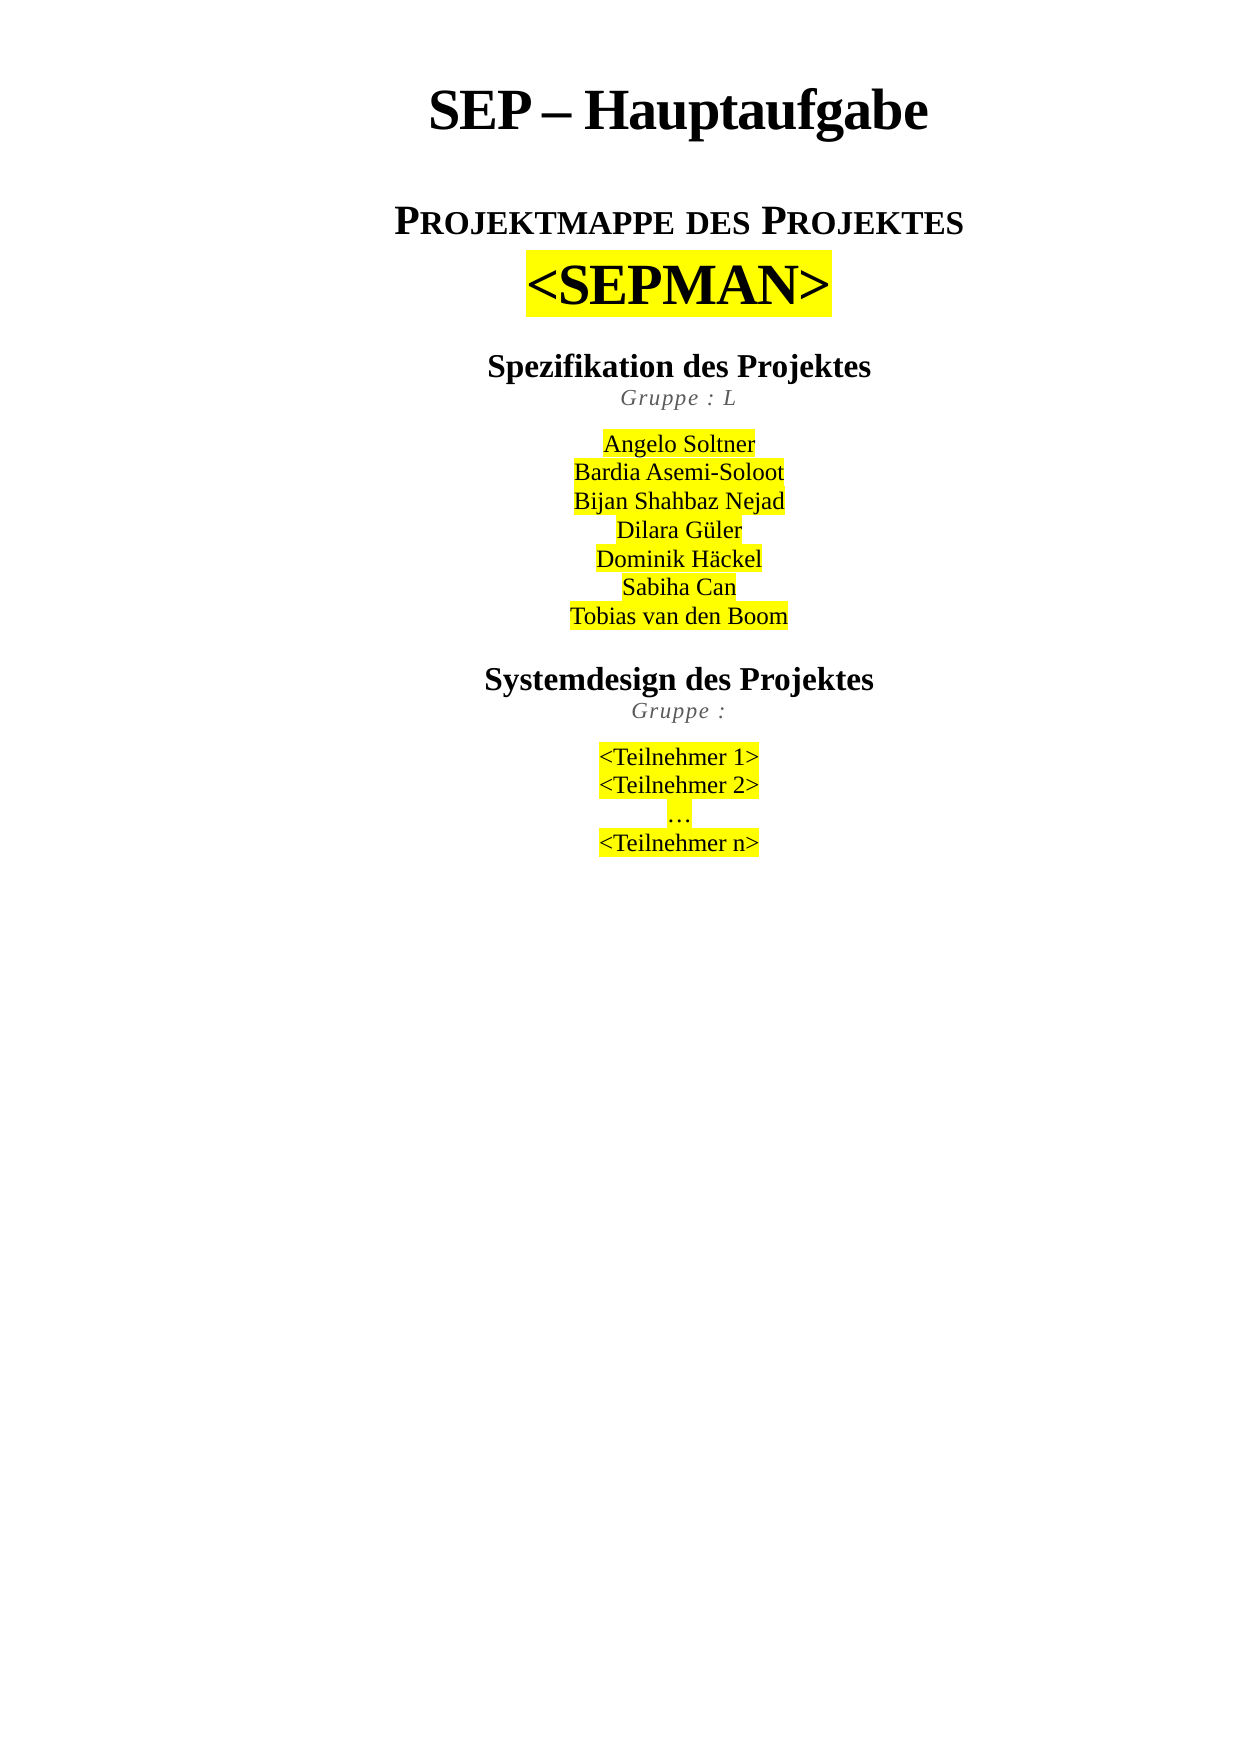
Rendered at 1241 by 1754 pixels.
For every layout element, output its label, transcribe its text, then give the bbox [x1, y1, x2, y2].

text Bijan Shahbaz Nejad [236, 486, 1122, 515]
text Dilara Güler [236, 515, 1122, 544]
text Systemdesign des Projektes [236, 659, 1122, 697]
text <SEPMAN> [236, 250, 1122, 317]
text Angelo Soltner [236, 429, 1122, 457]
text Gruppe : L [236, 384, 1122, 411]
text <Teilnehmer 1> [236, 742, 1122, 770]
text Spezifikation des Projektes [236, 346, 1122, 384]
text <Teilnehmer 2> [236, 770, 1122, 799]
text Dominik Häckel [236, 544, 1122, 572]
text … [236, 799, 1122, 828]
text <Teilnehmer n> [236, 828, 1122, 857]
text SEP – Hauptaufgabe [236, 75, 1122, 142]
text Sabiha Can [236, 572, 1122, 601]
text Tobias van den Boom [236, 601, 1122, 630]
text Bardia Asemi-Soloot [236, 457, 1122, 486]
text Gruppe : [236, 697, 1122, 723]
subtitle Projektmappe des Projektes [236, 196, 1122, 244]
